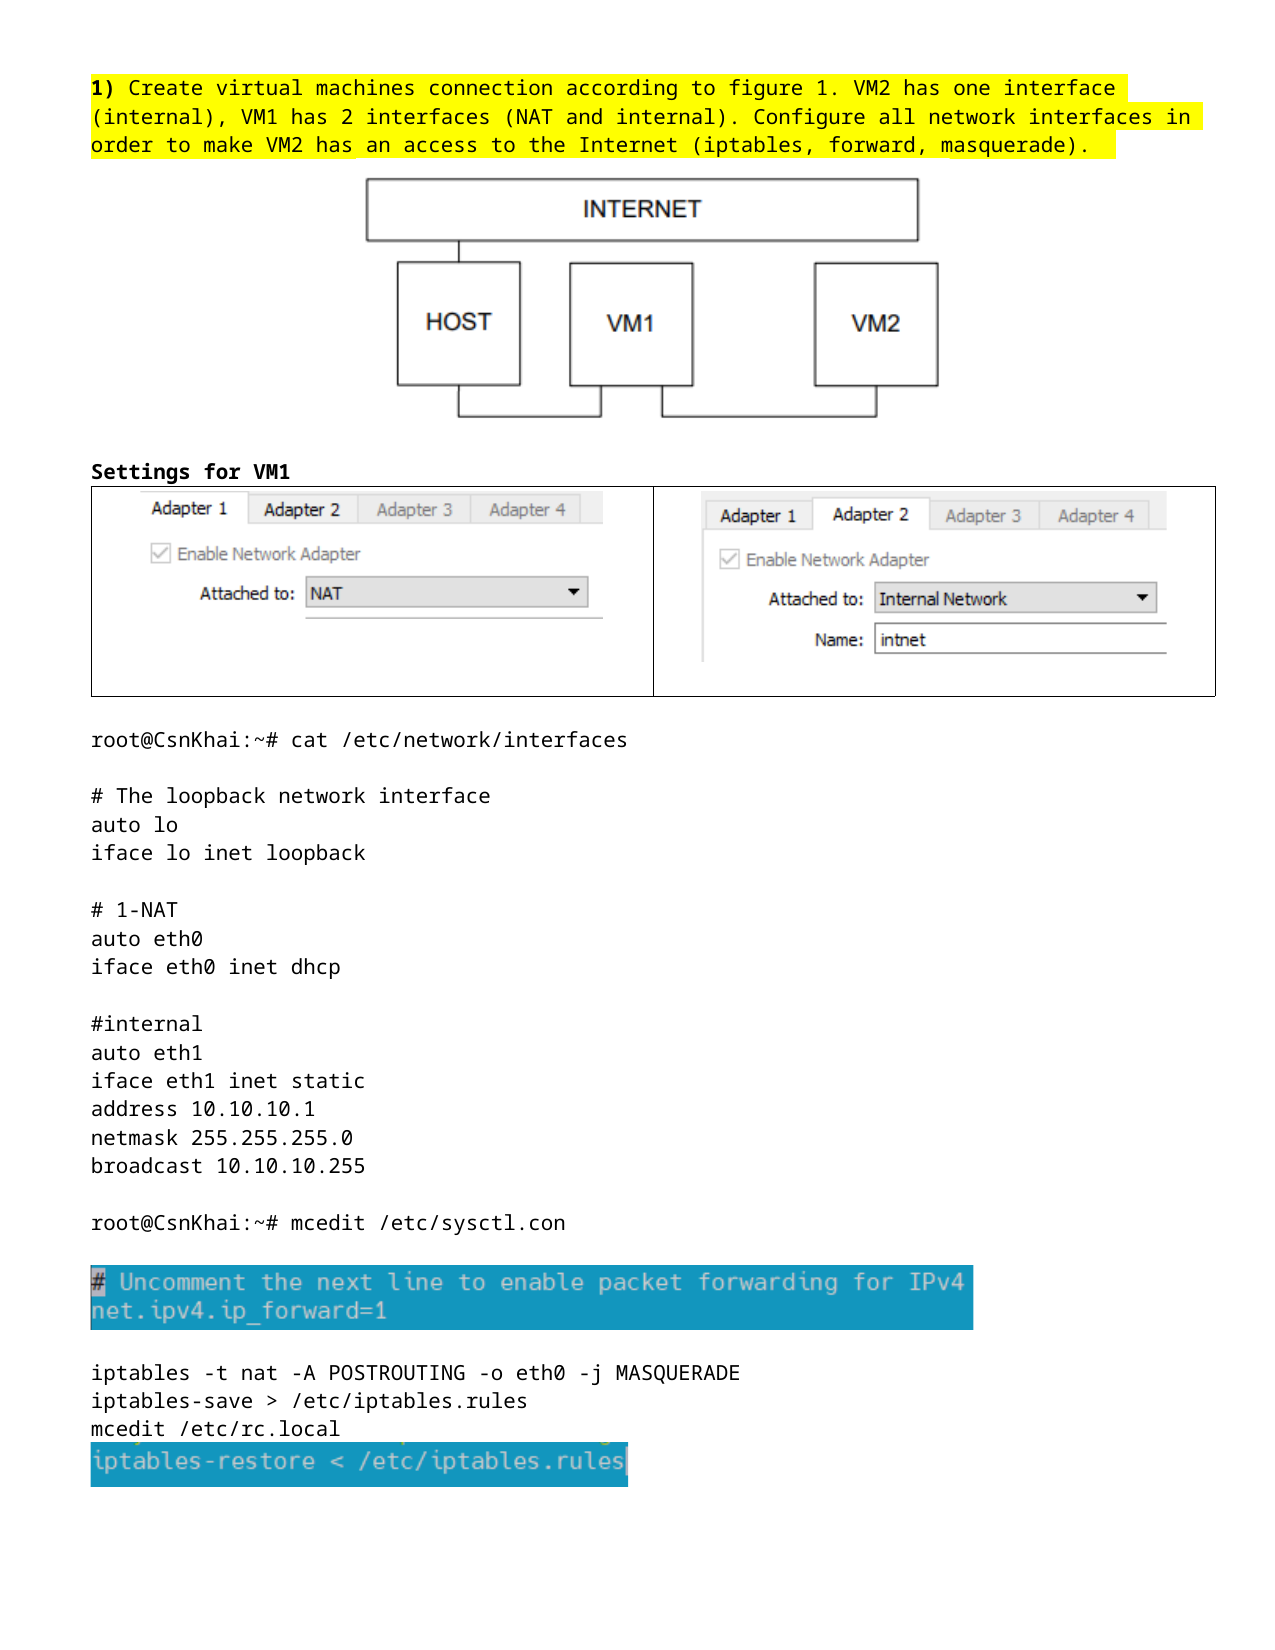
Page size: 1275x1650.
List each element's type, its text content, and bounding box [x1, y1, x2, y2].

text root@CsnKhai:~# mcedit /etc/sysctl.con [91, 1208, 1215, 1237]
text auto eth1 [91, 1038, 1215, 1066]
text #internal [91, 1009, 1215, 1038]
text root@CsnKhai:~# cat /etc/network/interfaces [91, 725, 1215, 753]
table_header [654, 487, 1215, 696]
text iface eth1 inet static [91, 1066, 1215, 1094]
picture [356, 158, 950, 429]
table_header [92, 487, 653, 696]
picture [140, 491, 603, 619]
picture [90, 1265, 974, 1330]
text mcedit /etc/rc.local [91, 1414, 1215, 1443]
text auto lo [91, 810, 1215, 838]
text Settings for VM1 [91, 457, 1215, 486]
text # 1-NAT [91, 895, 1215, 924]
text address 10.10.10.1 [91, 1094, 1215, 1123]
picture [701, 491, 1167, 662]
text 1) Create virtual machines connection according to figure 1. VM2 has one interface (internal), VM1 has 2 interfaces (NAT and internal). Configure all network interfaces in order to make VM2 has an access to the Internet (iptables, forward, masquerade). [91, 73, 1215, 159]
text netmask 255.255.255.0 [91, 1123, 1215, 1151]
text auto eth0 [91, 924, 1215, 952]
text iface eth0 inet dhcp [91, 952, 1215, 981]
text iptables-save > /etc/iptables.rules [91, 1386, 1215, 1414]
text broadcast 10.10.10.255 [91, 1151, 1215, 1180]
picture [90, 1442, 629, 1487]
text iface lo inet loopback [91, 838, 1215, 867]
text # The loopback network interface [91, 782, 1215, 810]
text iptables -t nat -A POSTROUTING -o eth0 -j MASQUERADE [91, 1358, 1215, 1386]
